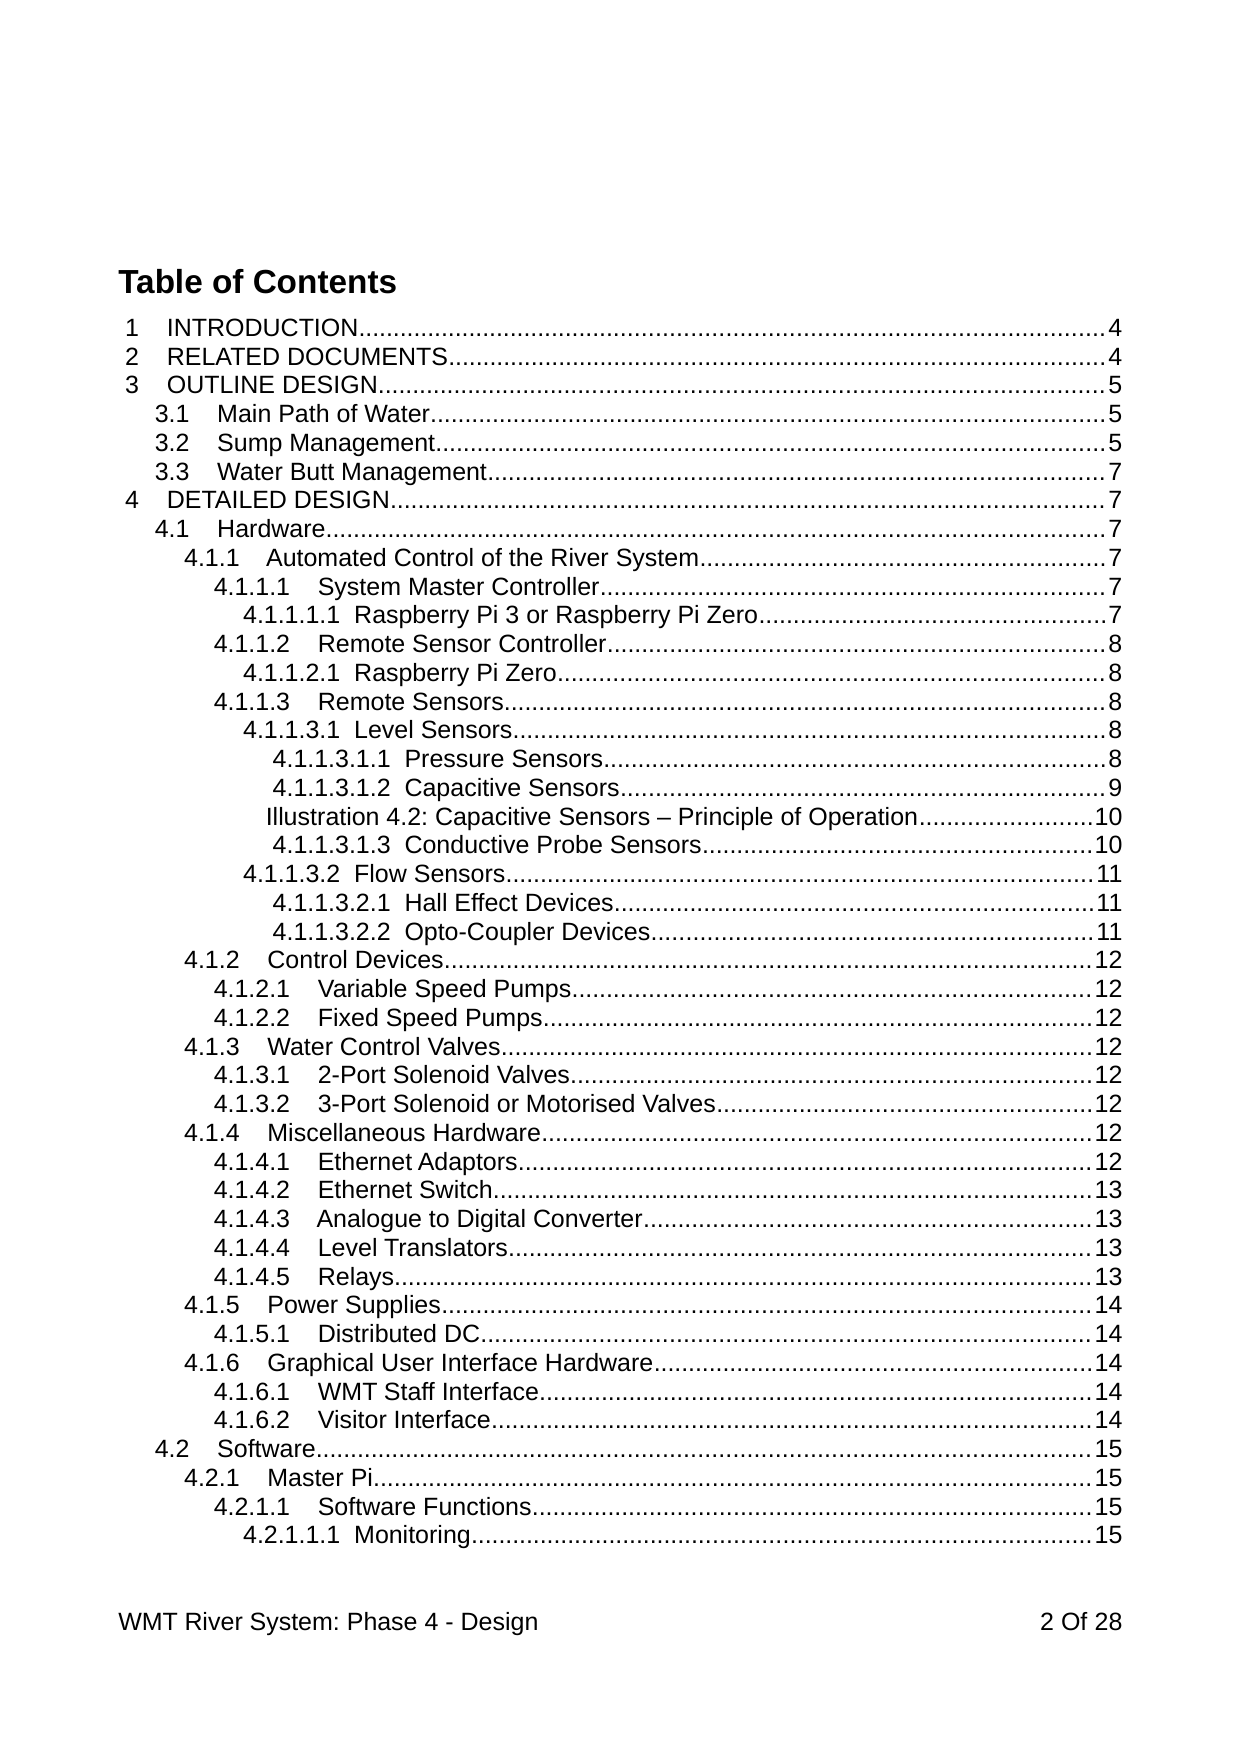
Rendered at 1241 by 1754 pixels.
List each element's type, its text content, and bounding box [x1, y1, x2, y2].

text 4.2.1 Master Pi 15 [177, 1463, 1122, 1492]
text Illustration 4.2: Capacitive Sensors – Principle of Operation 10 [266, 802, 1122, 830]
text 3.3 Water Butt Management 7 [148, 457, 1122, 485]
text 4.1.1.2.1 Raspberry Pi Zero 8 [236, 658, 1122, 687]
text 4.1.4.5 Relays 13 [207, 1262, 1122, 1290]
text 3 OUTLINE DESIGN 5 [118, 370, 1122, 399]
text 4.1.1.3.2.2 Opto-Coupler Devices 11 [266, 917, 1122, 945]
text 4.1.3.1 2-Port Solenoid Valves 12 [207, 1060, 1122, 1089]
subtitle Table of Contents [118, 262, 1122, 300]
text 4 DETAILED DESIGN 7 [118, 485, 1122, 514]
text 4.2.1.1 Software Functions 15 [207, 1492, 1122, 1520]
text 4.1.2.2 Fixed Speed Pumps 12 [207, 1003, 1122, 1032]
text 4.1.4.1 Ethernet Adaptors 12 [207, 1147, 1122, 1175]
text 4.1.1.3.1.3 Conductive Probe Sensors 10 [266, 830, 1122, 859]
text 4.1.1.3.2.1 Hall Effect Devices 11 [266, 888, 1122, 917]
text 4.1.6.2 Visitor Interface 14 [207, 1405, 1122, 1434]
text 4.1 Hardware 7 [148, 514, 1122, 543]
text 3.2 Sump Management 5 [148, 428, 1122, 457]
text 4.1.1.3 Remote Sensors 8 [207, 687, 1122, 715]
text 4.1.3 Water Control Valves 12 [177, 1032, 1122, 1060]
text 1 INTRODUCTION 4 [118, 313, 1122, 342]
text 4.1.1.3.1.2 Capacitive Sensors 9 [266, 773, 1122, 802]
text 4.1.1.1.1 Raspberry Pi 3 or Raspberry Pi Zero 7 [236, 600, 1122, 629]
text 4.2 Software 15 [148, 1434, 1122, 1463]
text 2 RELATED DOCUMENTS 4 [118, 342, 1122, 370]
text 4.1.1.3.2 Flow Sensors 11 [236, 859, 1122, 888]
text 4.1.5 Power Supplies 14 [177, 1290, 1122, 1319]
text 4.1.3.2 3-Port Solenoid or Motorised Valves 12 [207, 1089, 1122, 1118]
text 4.1.4.4 Level Translators 13 [207, 1233, 1122, 1262]
text 4.1.4.3 Analogue to Digital Converter 13 [207, 1204, 1122, 1233]
text 4.1.2 Control Devices 12 [177, 945, 1122, 974]
text 4.1.4 Miscellaneous Hardware 12 [177, 1118, 1122, 1147]
text 4.1.1.2 Remote Sensor Controller 8 [207, 629, 1122, 658]
text 4.1.4.2 Ethernet Switch 13 [207, 1175, 1122, 1204]
text 4.1.1 Automated Control of the River System 7 [177, 543, 1122, 572]
text 4.1.6.1 WMT Staff Interface 14 [207, 1377, 1122, 1405]
text 4.1.2.1 Variable Speed Pumps 12 [207, 974, 1122, 1003]
text 4.2.1.1.1 Monitoring 15 [236, 1520, 1122, 1549]
text 4.1.6 Graphical User Interface Hardware 14 [177, 1348, 1122, 1377]
text 4.1.1.3.1.1 Pressure Sensors 8 [266, 744, 1122, 773]
text 3.1 Main Path of Water 5 [148, 399, 1122, 428]
text 4.1.1.3.1 Level Sensors 8 [236, 715, 1122, 744]
text 4.1.1.1 System Master Controller 7 [207, 572, 1122, 600]
text 4.1.5.1 Distributed DC 14 [207, 1319, 1122, 1348]
